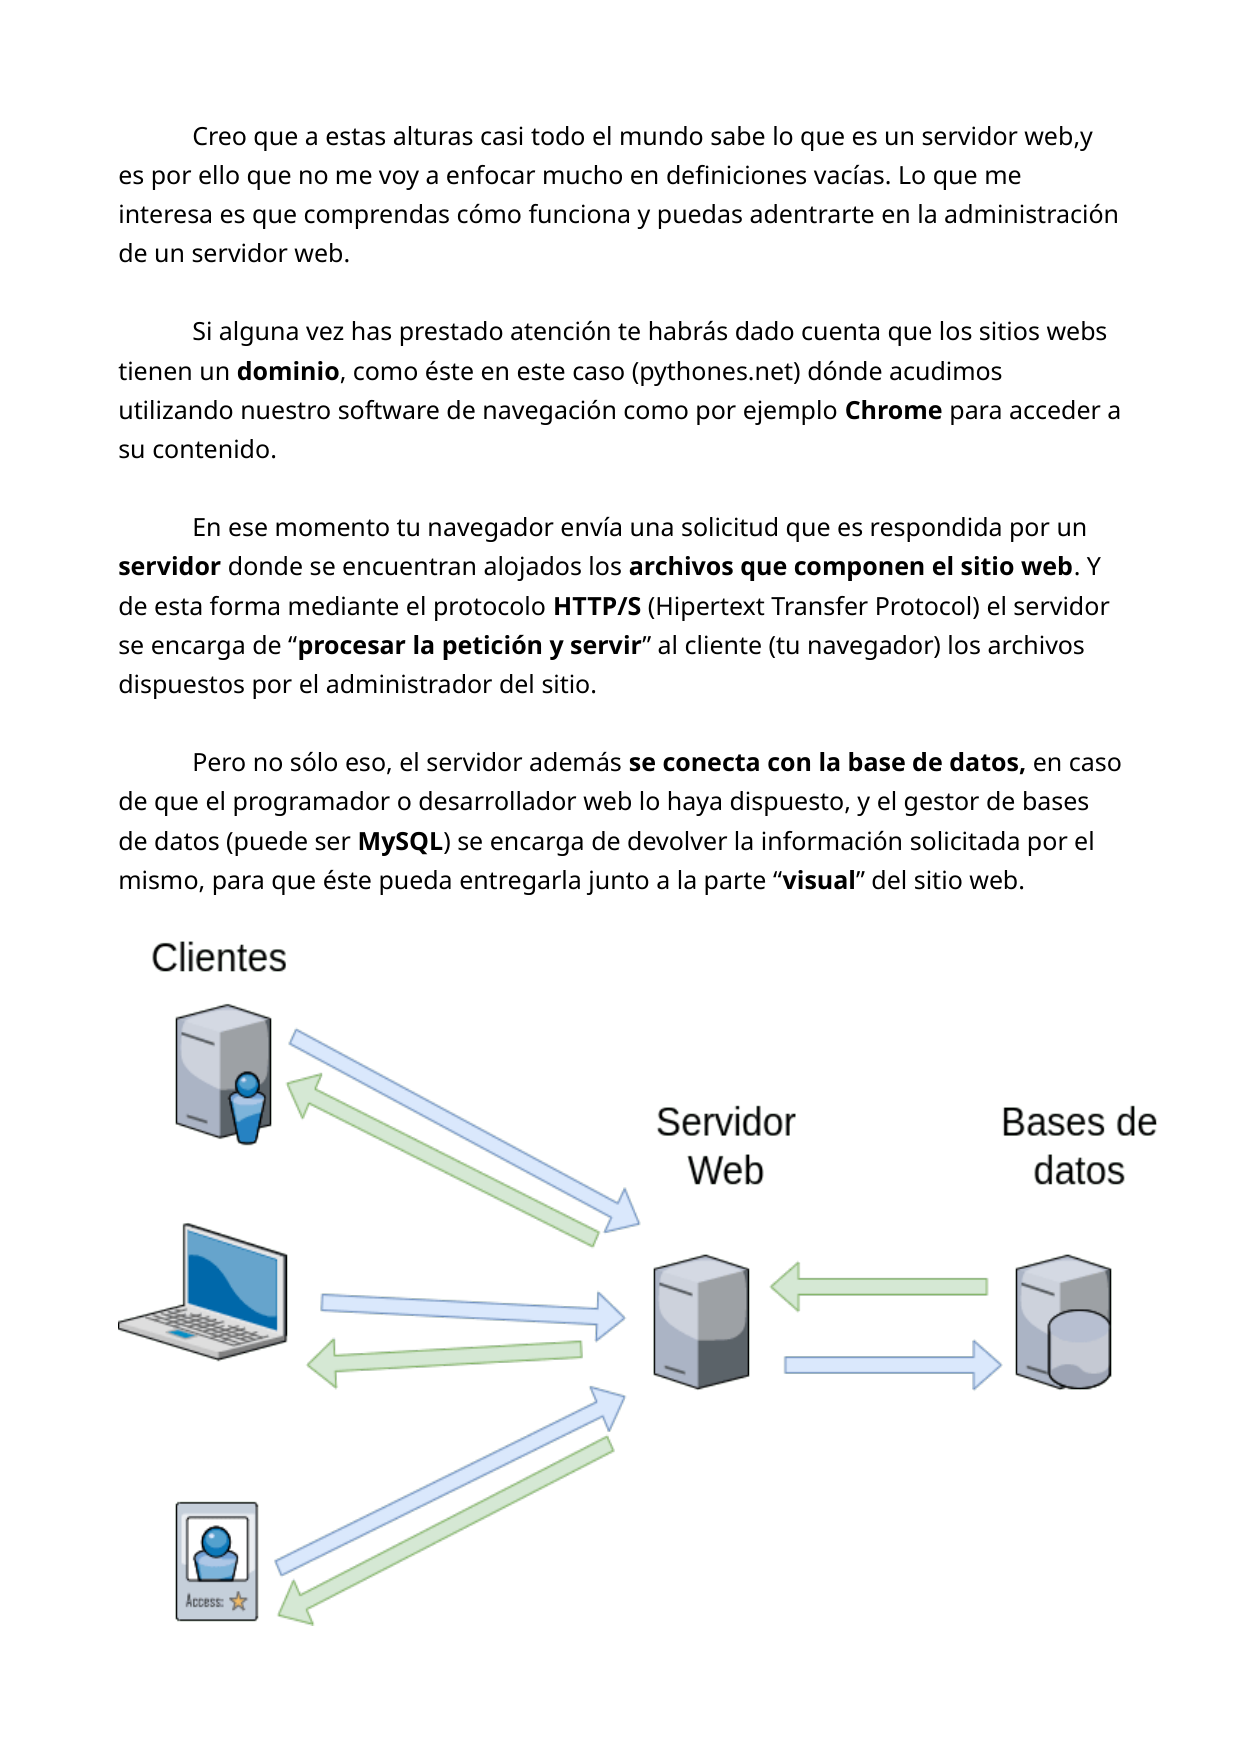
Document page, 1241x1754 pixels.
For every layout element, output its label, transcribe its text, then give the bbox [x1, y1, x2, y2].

text Si alguna vez has prestado atención te habrás dado cuenta que los sitios webs tienen un dominio, como éste en este caso (pythones.net) dónde acudimos utilizando nuestro software de navegación como por ejemplo Chrome para acceder a su contenido. [118, 314, 1122, 466]
text Pero no sólo eso, el servidor además se conecta con la base de datos, en caso de que el programador o desarrollador web lo haya dispuesto, y el gestor de bases de datos (puede ser MySQL) se encarga de devolver la información solicitada por el mismo, para que éste pueda entregarla junto a la parte “visual” del sitio web. [118, 745, 1122, 896]
picture [118, 934, 1168, 1626]
text En ese momento tu navegador envía una solicitud que es respondida por un servidor donde se encuentran alojados los archivos que componen el sitio web. Y de esta forma mediante el protocolo HTTP/S (Hipertext Transfer Protocol) el servidor se encarga de “procesar la petición y servir” al cliente (tu navegador) los archivos dispuestos por el administrador del sitio. [118, 510, 1122, 701]
text Creo que a estas alturas casi todo el mundo sabe lo que es un servidor web,y es por ello que no me voy a enfocar mucho en definiciones vacías. Lo que me interesa es que comprendas cómo funciona y puedas adentrarte en la administración de un servidor web. [118, 118, 1122, 270]
